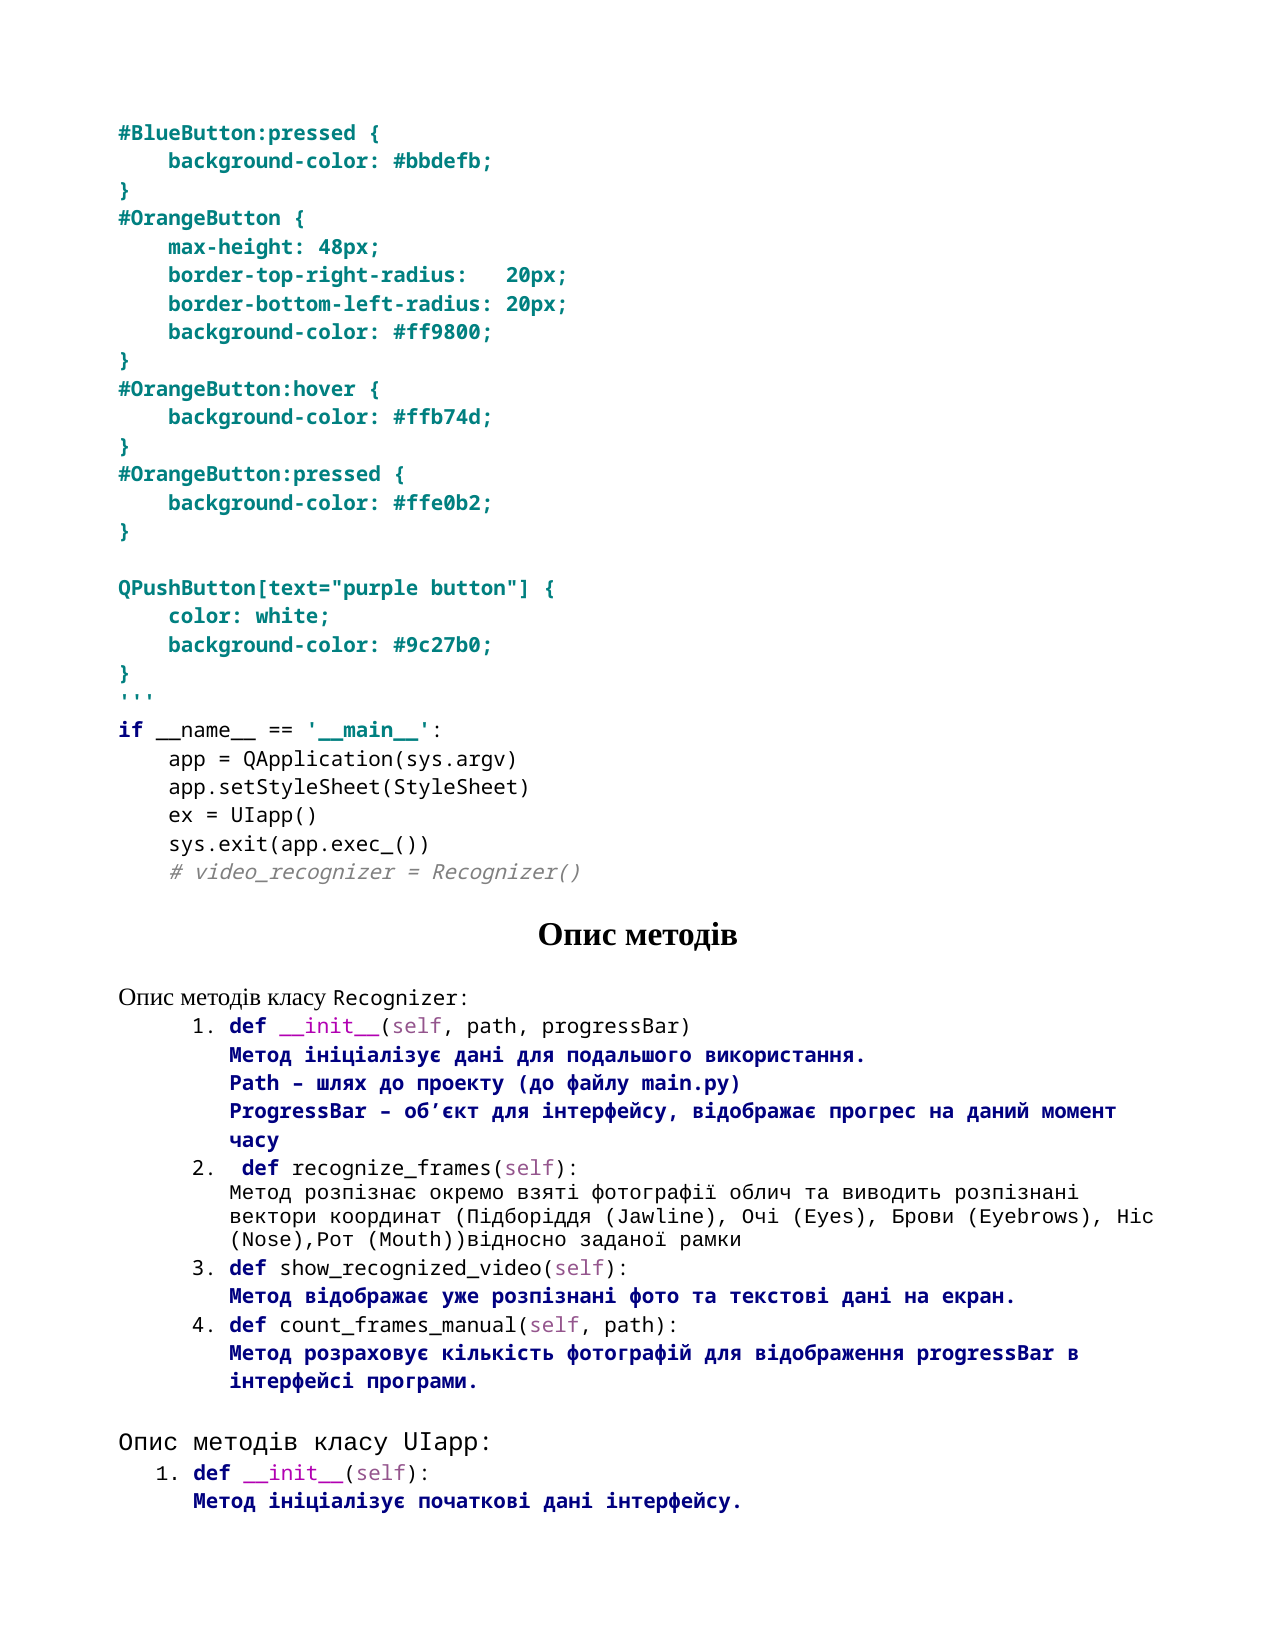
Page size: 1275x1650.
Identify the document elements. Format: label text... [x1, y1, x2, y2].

text Path – шлях до проекту (до файлу main.py) [229, 1068, 1157, 1097]
text Метод відображає уже розпізнані фото та текстові дані на екран. [229, 1281, 1157, 1310]
text #BlueButton:pressed { background-color: #bbdefb; } #OrangeButton { max-height: 48px; border-top-right-radius: 20px; border-bottom-left-radius: 20px; background-color: #ff9800; } #OrangeButton:hover { background-color: #ffb74d; } #OrangeButton:pressed { background-color: #ffe0b2; } QPushButton[text="purple button"] { color: white; background-color: #9c27b0; } ''' if __name__ == '__main__': app = QApplication(sys.argv) app.setStyleSheet(StyleSheet) ex = UIapp() sys.exit(app.exec_()) # video_recognizer = Recognizer() [118, 118, 1157, 886]
text Метод ініціалізує початкові дані інтерфейсу. [193, 1487, 1157, 1515]
list def __init__(self, path, progressBar) [192, 1011, 1157, 1040]
text Опис методів класу Recognizer: [118, 982, 1157, 1011]
text Опис методів [118, 915, 1157, 953]
list def __init__(self): [156, 1458, 1157, 1487]
list def show_recognized_video(self): [192, 1253, 1157, 1281]
text Метод розраховує кількість фотографій для відображення progressBar в інтерфейсі програми. [229, 1338, 1157, 1395]
text ProgressBar – об’єкт для інтерфейсу, відображає прогрес на даний момент часу [229, 1097, 1157, 1153]
text Метод ініціалізує дані для подальшого використання. [229, 1040, 1157, 1068]
list def count_frames_manual(self, path): [192, 1310, 1157, 1338]
text Метод розпізнає окремо взяті фотографії облич та виводить розпізнані вектори координат (Підборіддя (Jawline), Очі (Eyes), Брови (Eyebrows), Ніс (Nose),Рот (Mouth))відносно заданої рамки [229, 1182, 1157, 1253]
text Опис методів класу UIapp: [118, 1424, 1157, 1458]
list def recognize_frames(self): [192, 1153, 1157, 1182]
